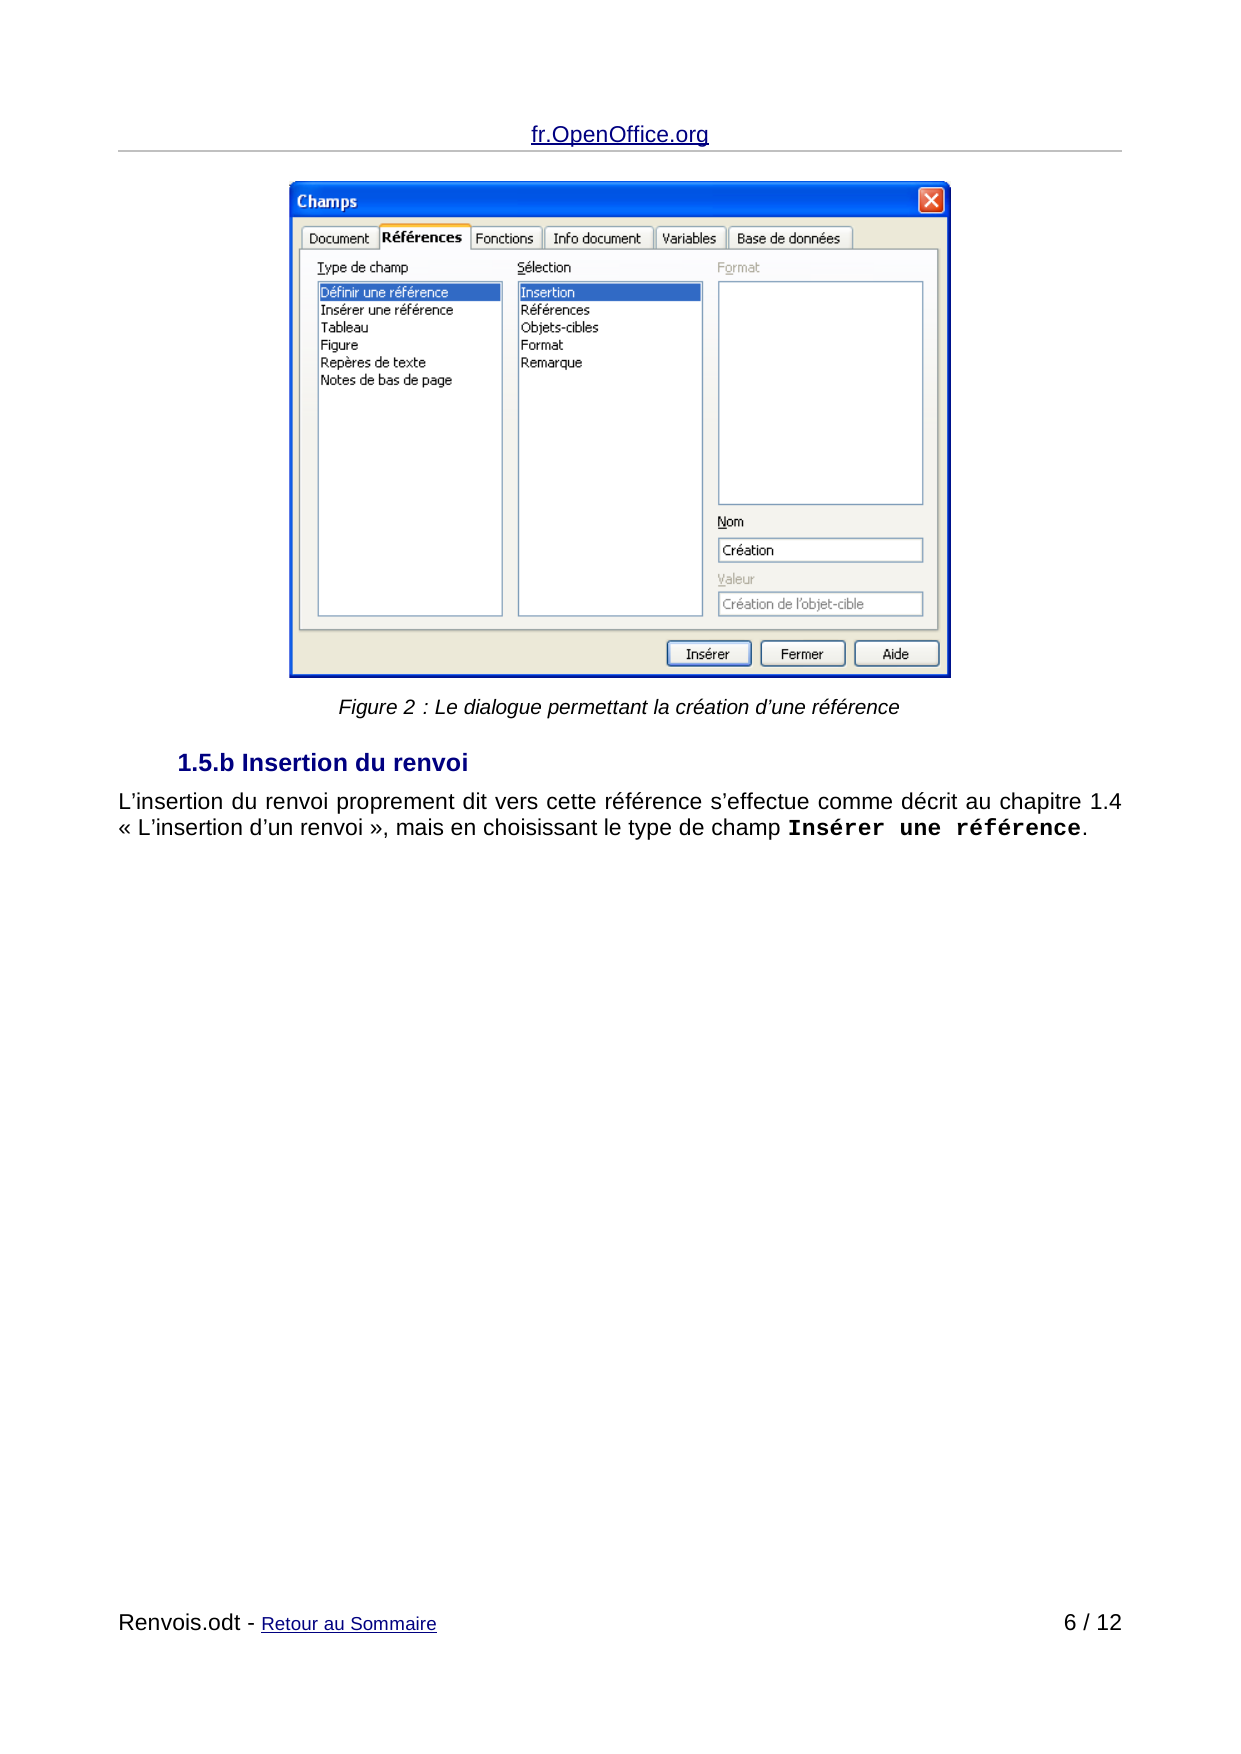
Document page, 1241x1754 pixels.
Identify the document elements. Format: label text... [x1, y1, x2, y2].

text L’insertion du renvoi proprement dit vers cette référence s’effectue comme décrit au chapitre 1.4 « L’insertion d’un renvoi », mais en choisissant le type de champ Insérer une référence. [118, 788, 1122, 842]
text Figure 2 : Le dialogue permettant la création d’une référence [289, 678, 951, 719]
picture [289, 181, 951, 678]
subtitle Insertion du renvoi [177, 182, 1122, 776]
